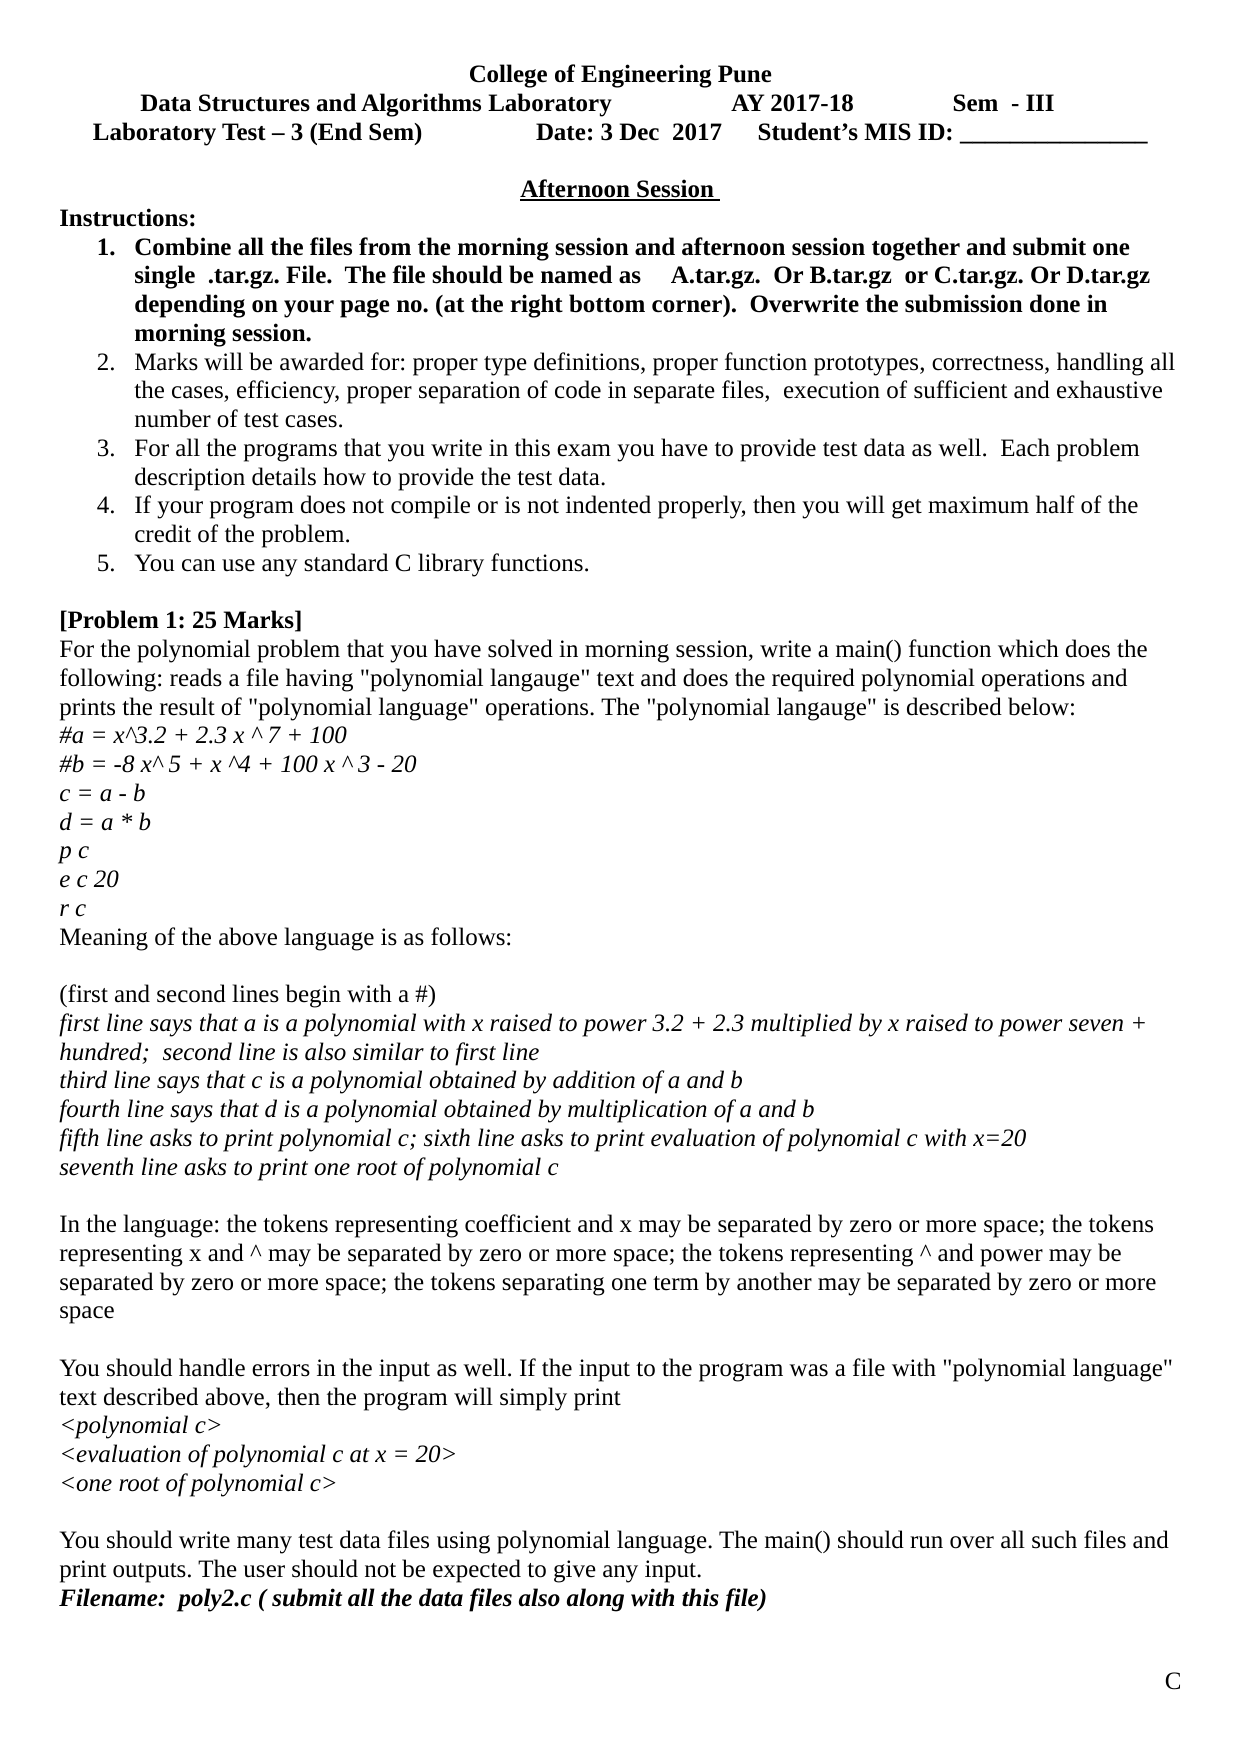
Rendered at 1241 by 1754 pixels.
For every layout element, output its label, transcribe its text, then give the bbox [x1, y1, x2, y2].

text r c [59, 893, 1181, 922]
text Filename: poly2.c ( submit all the data files also along with this file) [59, 1583, 1181, 1612]
list For all the programs that you write in this exam you have to provide test data as well. Each problem description details how to provide the test data. [97, 433, 1181, 490]
text e c 20 [59, 864, 1181, 893]
text #a = x^3.2 + 2.3 x ^ 7 + 100 [59, 720, 1181, 749]
text <one root of polynomial c> [59, 1468, 1181, 1497]
text You should handle errors in the input as well. If the input to the program was a file with "polynomial language" text described above, then the program will simply print [59, 1353, 1181, 1410]
text [Problem 1: 25 Marks] [59, 605, 1181, 634]
text Instructions: [59, 203, 1181, 232]
text You should write many test data files using polynomial language. The main() should run over all such files and print outputs. The user should not be expected to give any input. [59, 1525, 1181, 1583]
list Marks will be awarded for: proper type definitions, proper function prototypes, correctness, handling all the cases, efficiency, proper separation of code in separate files, execution of sufficient and exhaustive number of test cases. [97, 347, 1181, 433]
text (first and second lines begin with a #) [59, 979, 1181, 1008]
list If your program does not compile or is not indented properly, then you will get maximum half of the credit of the problem. [97, 490, 1181, 548]
list You can use any standard C library functions. [97, 548, 1181, 577]
text College of Engineering Pune [59, 59, 1181, 88]
text Afternoon Session [59, 174, 1181, 203]
text third line says that c is a polynomial obtained by addition of a and b [59, 1065, 1181, 1094]
text c = a - b [59, 778, 1181, 807]
text Meaning of the above language is as follows: [59, 922, 1181, 950]
text In the language: the tokens representing coefficient and x may be separated by zero or more space; the tokens representing x and ^ may be separated by zero or more space; the tokens representing ^ and power may be separated by zero or more space; the tokens separating one term by another may be separated by zero or more space [59, 1209, 1181, 1324]
text p c [59, 835, 1181, 864]
text <evaluation of polynomial c at x = 20> [59, 1439, 1181, 1468]
text fifth line asks to print polynomial c; sixth line asks to print evaluation of polynomial c with x=20 [59, 1123, 1181, 1152]
text Data Structures and Algorithms Laboratory AY 2017-18 Sem - III [59, 88, 1181, 117]
list Combine all the files from the morning session and afternoon session together and submit one single .tar.gz. File. The file should be named as A.tar.gz. Or B.tar.gz or C.tar.gz. Or D.tar.gz depending on your page no. (at the right bottom corner). Overwrite the submission done in morning session. [97, 232, 1181, 347]
text Laboratory Test – 3 (End Sem) Date: 3 Dec 2017 Student’s MIS ID: _______________ [59, 117, 1181, 145]
text fourth line says that d is a polynomial obtained by multiplication of a and b [59, 1094, 1181, 1123]
text seventh line asks to print one root of polynomial c [59, 1152, 1181, 1180]
text first line says that a is a polynomial with x raised to power 3.2 + 2.3 multiplied by x raised to power seven + hundred; second line is also similar to first line [59, 1008, 1181, 1065]
text d = a * b [59, 807, 1181, 835]
text #b = -8 x^ 5 + x ^4 + 100 x ^ 3 - 20 [59, 749, 1181, 778]
text For the polynomial problem that you have solved in morning session, write a main() function which does the following: reads a file having "polynomial langauge" text and does the required polynomial operations and prints the result of "polynomial language" operations. The "polynomial langauge" is described below: [59, 634, 1181, 720]
text <polynomial c> [59, 1410, 1181, 1439]
